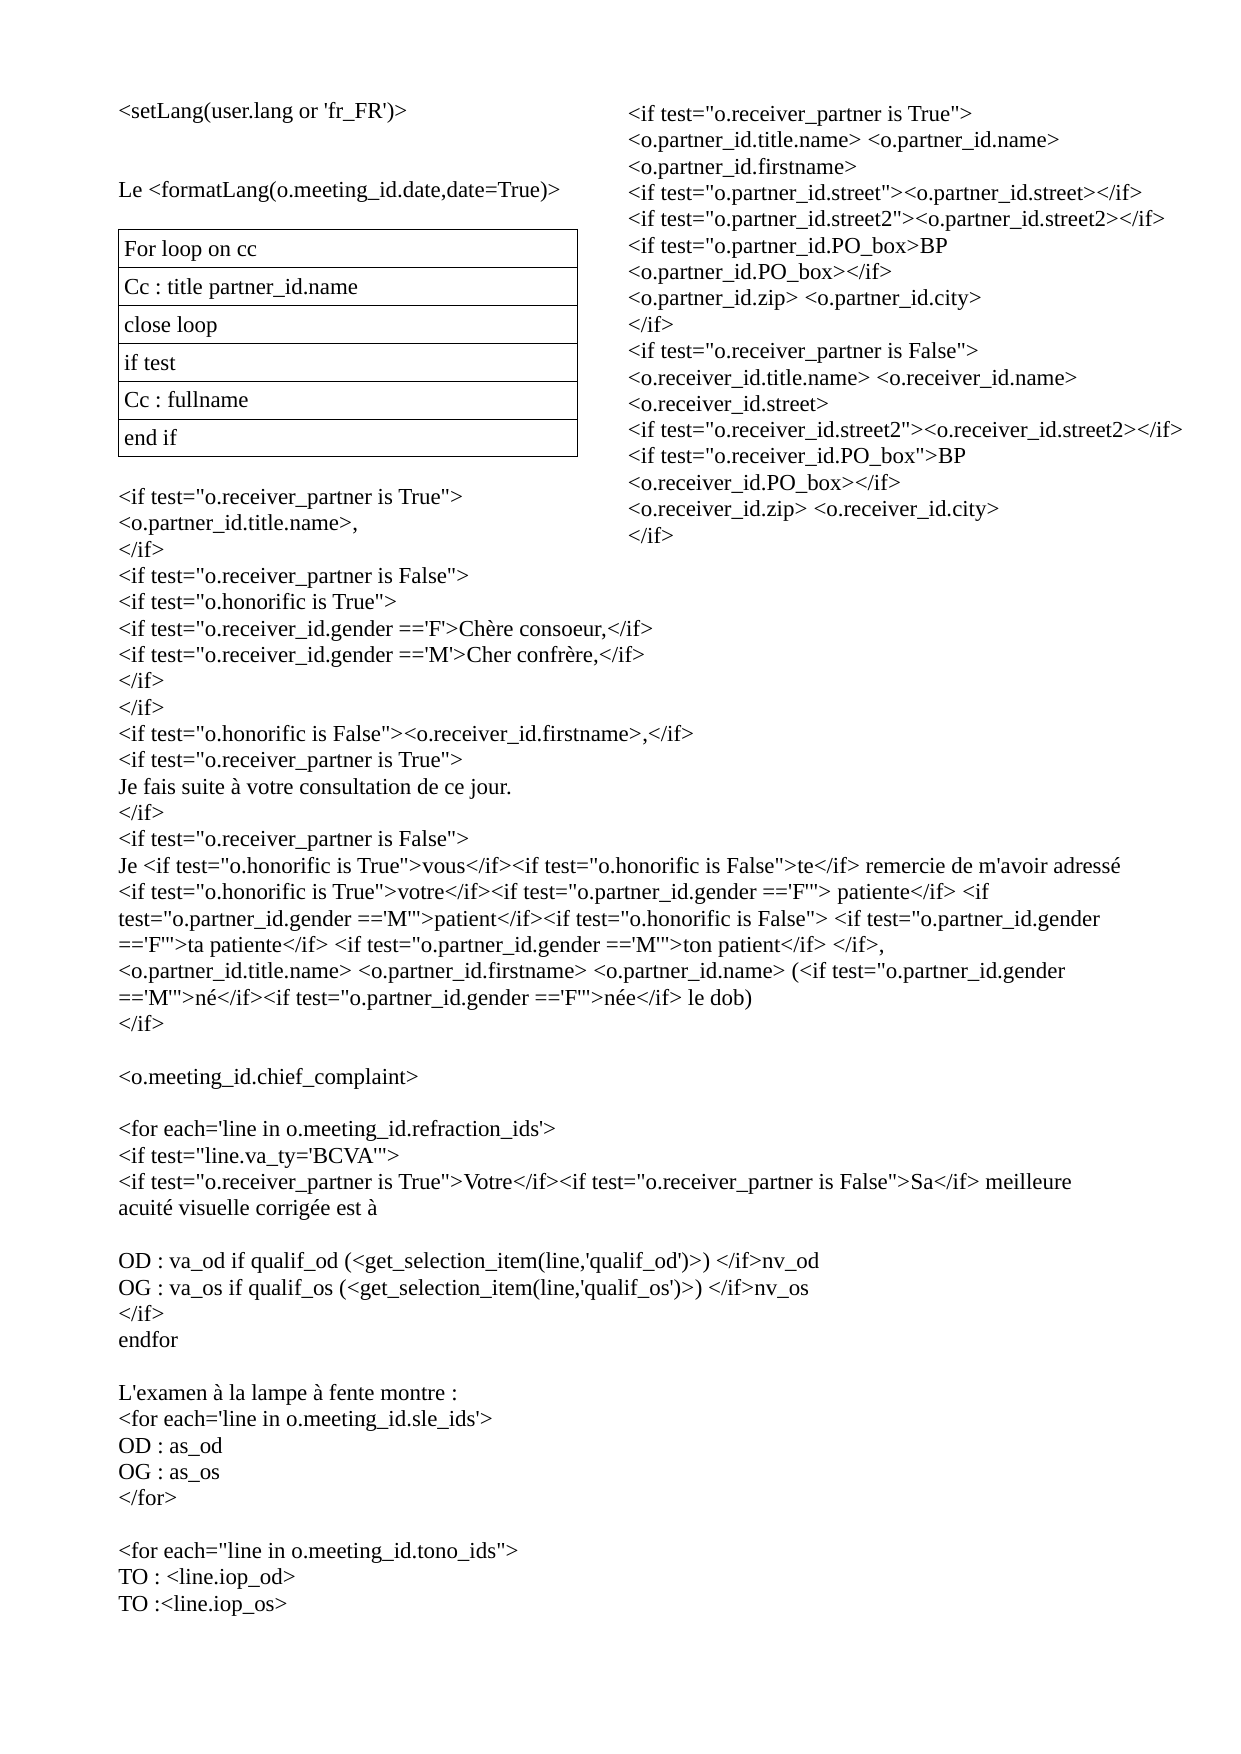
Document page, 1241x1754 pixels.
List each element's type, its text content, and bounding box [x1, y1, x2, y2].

text Je fais suite à votre consultation de ce jour. [118, 773, 1122, 799]
text OD : va_od if qualif_od (<get_selection_item(line,'qualif_od')>) </if>nv_od [118, 1247, 1122, 1273]
text <for each="line in o.meeting_id.tono_ids"> [118, 1537, 1122, 1563]
text OG : va_os if qualif_os (<get_selection_item(line,'qualif_os')>) </if>nv_os [118, 1273, 1122, 1300]
text <o.partner_id.title.name> <o.partner_id.name> <o.partner_id.firstname> <if test="o.partner_id.street"><o.partner_id.street></if> <if test="o.partner_id.street2"><o.partner_id.street2></if> <if test="o.partner_id.PO_box>BP <o.partner_id.PO_box></if> <o.partner_id.zip> <o.partner_id.city> [628, 126, 1197, 311]
text <for each='line in o.meeting_id.refraction_ids'> [118, 1115, 1122, 1142]
text <setLang(user.lang or 'fr_FR')> [118, 97, 1122, 123]
text <if test="o.receiver_partner is False"> [118, 826, 1122, 852]
text OD : as_od [118, 1432, 1122, 1458]
text L'examen à la lampe à fente montre : [118, 1379, 1122, 1405]
text <if test="o.receiver_partner is True"> [118, 483, 628, 509]
table_cell Cc : title partner_id.name [119, 268, 577, 305]
text <if test="o.receiver_partner is False"> [628, 337, 1197, 363]
text </if> [118, 799, 1122, 826]
text TO : <line.iop_od> [118, 1563, 1122, 1590]
text <o.receiver_id.title.name> <o.receiver_id.name> <o.receiver_id.street> <if test="o.receiver_id.street2"><o.receiver_id.street2></if> <if test="o.receiver_id.PO_box">BP <o.receiver_id.PO_box></if> <o.receiver_id.zip> <o.receiver_id.city> [628, 363, 1197, 522]
text </if> [118, 536, 1122, 562]
table_cell close loop [119, 306, 577, 343]
text </if> [628, 522, 1197, 548]
text <if test="o.receiver_partner is True"> [628, 100, 1197, 126]
table_header For loop on cc [119, 230, 577, 267]
text </if> [118, 694, 1122, 720]
text Je <if test="o.honorific is True">vous</if><if test="o.honorific is False">te</if> remercie de m'avoir adressé <if test="o.honorific is True">votre</if><if test="o.partner_id.gender =='F'"> patiente</if> <if test="o.partner_id.gender =='M'">patient</if><if test="o.honorific is False"> <if test="o.partner_id.gender =='F'">ta patiente</if> <if test="o.partner_id.gender =='M'">ton patient</if> </if>, <o.partner_id.title.name> <o.partner_id.firstname> <o.partner_id.name> (<if test="o.partner_id.gender =='M'">né</if><if test="o.partner_id.gender =='F'">née</if> le dob) [118, 852, 1122, 1010]
text </if> [118, 1010, 1122, 1036]
text <o.partner_id.title.name>, [118, 509, 628, 536]
text TO :<line.iop_os> [118, 1590, 1122, 1616]
text <if test="line.va_ty='BCVA'"> [118, 1142, 1122, 1168]
text <if test="o.receiver_partner is False"> [118, 562, 1122, 588]
text <if test="o.receiver_partner is True"> [118, 746, 1122, 773]
text </if> [118, 667, 1122, 694]
text <if test="o.receiver_id.gender =='M'>Cher confrère,</if> [118, 641, 1122, 667]
text <for each='line in o.meeting_id.sle_ids'> [118, 1405, 1122, 1432]
table_cell if test [119, 344, 577, 381]
text <if test="o.receiver_id.gender =='F'>Chère consoeur,</if> [118, 615, 1122, 641]
table_cell end if [119, 420, 577, 456]
text </if> [628, 311, 1197, 337]
text Le <formatLang(o.meeting_id.date,date=True)> [118, 176, 628, 203]
text OG : as_os [118, 1458, 1122, 1484]
table_cell Cc : fullname [119, 382, 577, 418]
text </if> [118, 1300, 1122, 1326]
text </for> [118, 1484, 1122, 1511]
text <o.meeting_id.chief_complaint> [118, 1063, 1122, 1089]
text endfor [118, 1326, 1122, 1353]
text <if test="o.honorific is True"> [118, 588, 1122, 615]
text <if test="o.receiver_partner is True">Votre</if><if test="o.receiver_partner is False">Sa</if> meilleure acuité visuelle corrigée est à [118, 1168, 1122, 1221]
text <if test="o.honorific is False"><o.receiver_id.firstname>,</if> [118, 720, 1122, 746]
